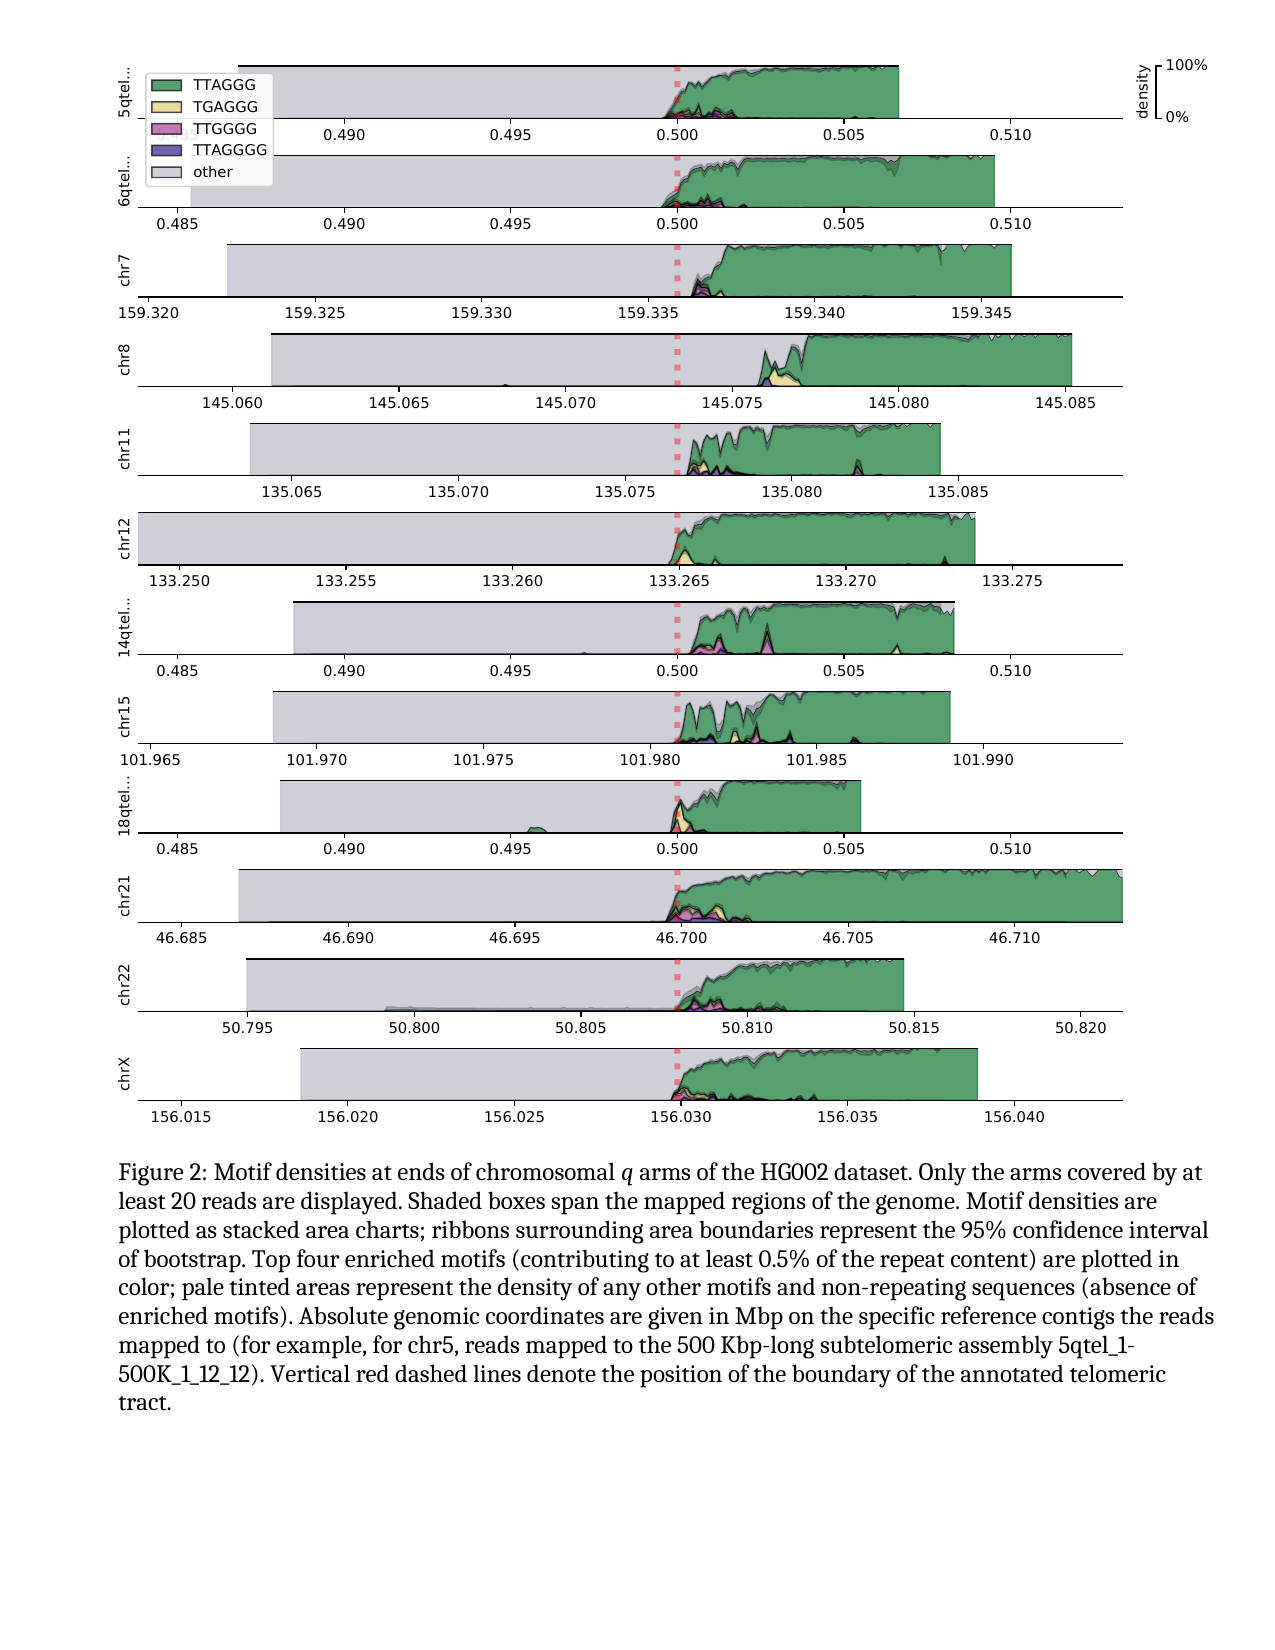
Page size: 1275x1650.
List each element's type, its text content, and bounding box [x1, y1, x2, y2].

text Figure 2: Motif densities at ends of chromosomal q arms of the HG002 dataset. Only the arms covered by at least 20 reads are displayed. Shaded boxes span the mapped regions of the genome. Motif densities are plotted as stacked area charts; ribbons surrounding area boundaries represent the 95% confidence interval of bootstrap. Top four enriched motifs (contributing to at least 0.5% of the repeat content) are plotted in color; pale tinted areas represent the density of any other motifs and non-repeating sequences (absence of enriched motifs). Absolute genomic coordinates are given in Mbp on the specific reference contigs the reads mapped to (for example, for chr5, reads mapped to the 500 Kbp-long subtelomeric assembly 5qtel_1-500K_1_12_12). Vertical red dashed lines denote the position of the boundary of the annotated telomeric tract. [118, 1158, 1216, 1417]
